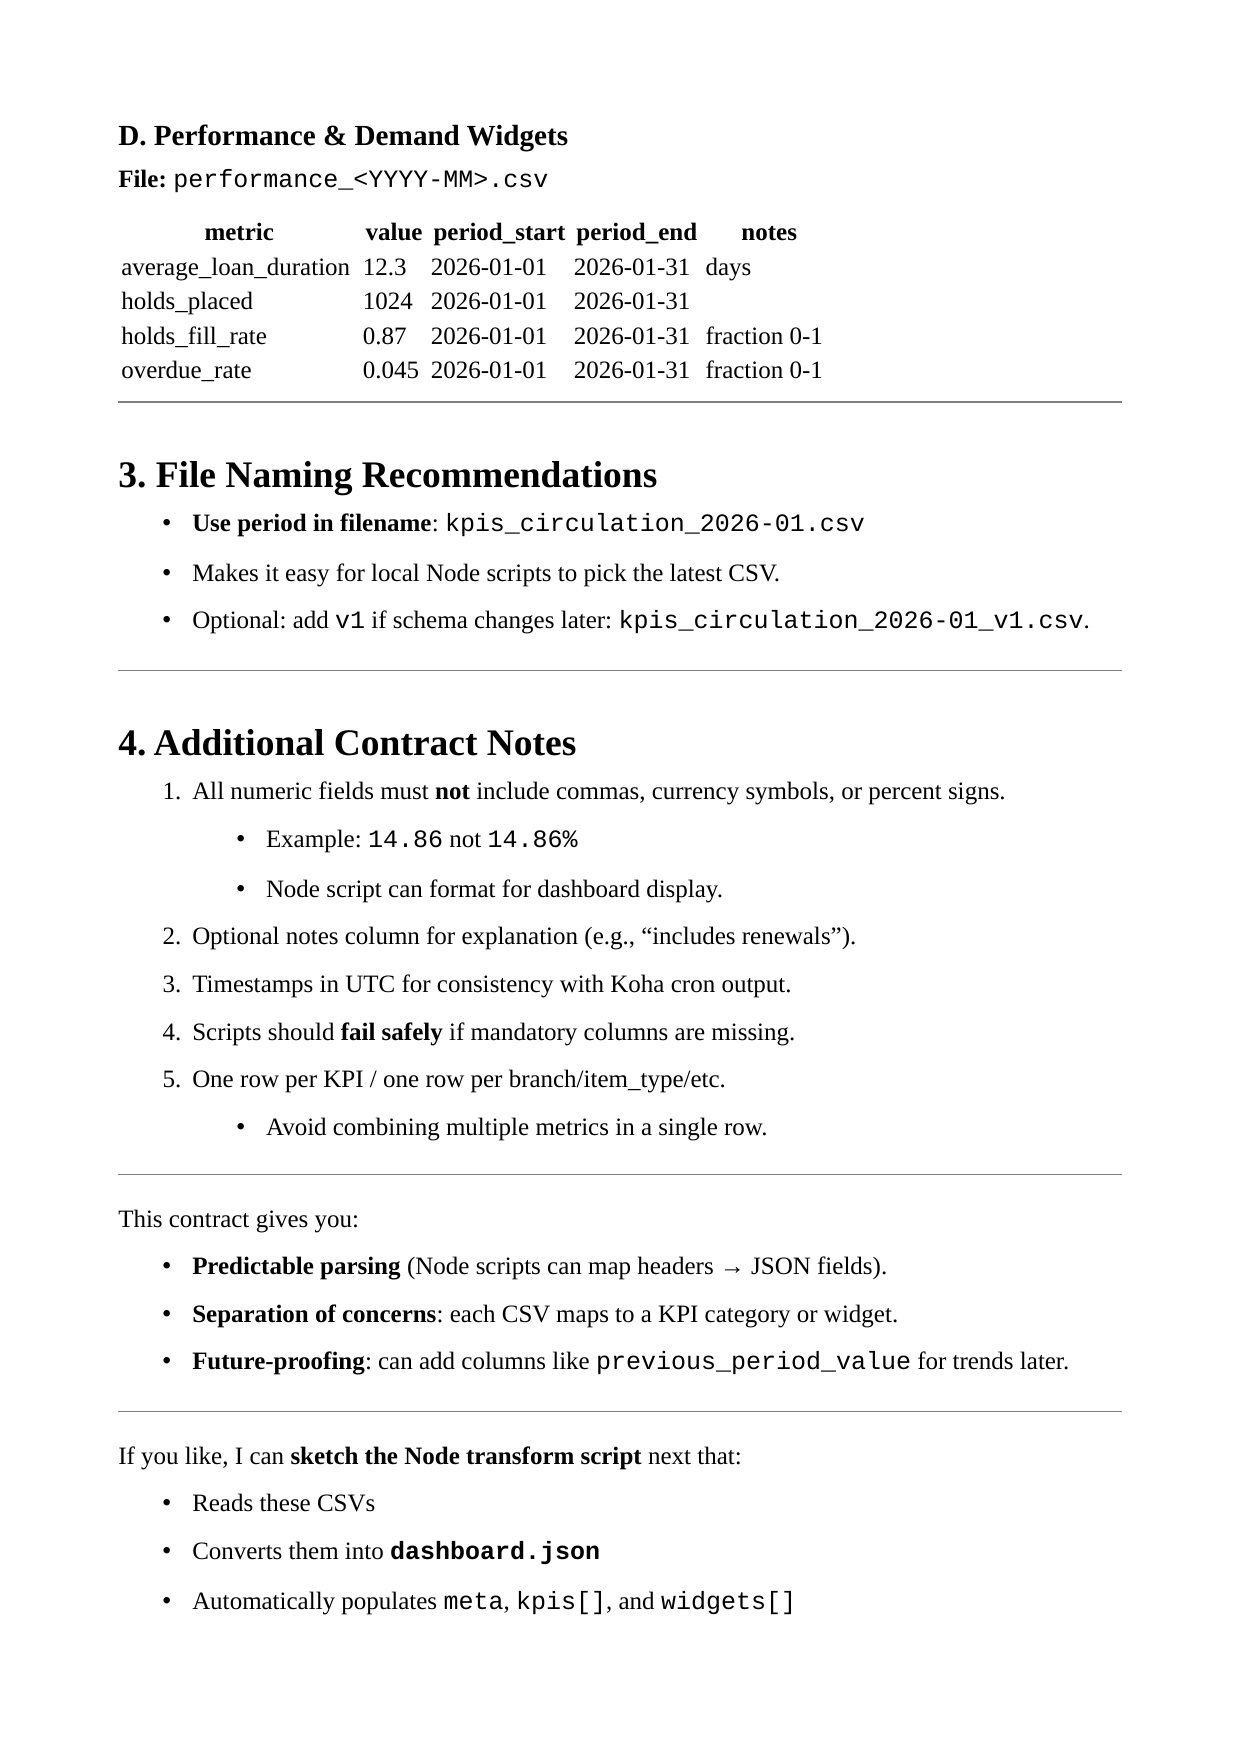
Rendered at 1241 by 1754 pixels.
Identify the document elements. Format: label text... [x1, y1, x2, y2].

list Reads these CSVs [162, 1488, 1122, 1517]
table_header metric [118, 214, 360, 249]
list Scripts should fail safely if mandatory columns are missing. [162, 1017, 1122, 1045]
table_cell holds_fill_rate [118, 318, 360, 352]
table_cell fraction 0-1 [703, 318, 835, 352]
table_header period_start [428, 214, 571, 249]
table_cell [703, 283, 835, 318]
table_cell 2026-01-31 [571, 353, 702, 387]
text This contract gives you: [118, 1204, 1122, 1232]
table_cell 2026-01-31 [571, 318, 702, 352]
table_cell fraction 0-1 [703, 353, 835, 387]
list Predictable parsing (Node scripts can map headers → JSON fields). [162, 1251, 1122, 1280]
table_cell 2026-01-01 [428, 353, 571, 387]
list Makes it easy for local Node scripts to pick the latest CSV. [162, 558, 1122, 587]
list All numeric fields must not include commas, currency symbols, or percent signs. [162, 776, 1122, 805]
table_header notes [703, 214, 835, 249]
subtitle 3. File Naming Recommendations [118, 452, 1122, 495]
list One row per KPI / one row per branch/item_type/etc. [162, 1064, 1122, 1093]
list Automatically populates meta, kpis[], and widgets[] [162, 1586, 1122, 1617]
table_cell overdue_rate [118, 353, 360, 387]
table_cell 1024 [360, 283, 428, 318]
list Separation of concerns: each CSV maps to a KPI category or widget. [162, 1299, 1122, 1328]
list Node script can format for dashboard display. [236, 874, 1122, 902]
list Optional: add v1 if schema changes later: kpis_circulation_2026-01_v1.csv. [162, 605, 1122, 636]
list Future-proofing: can add columns like previous_period_value for trends later. [162, 1346, 1122, 1377]
text File: performance_<YYYY-MM>.csv [118, 164, 1122, 195]
table_header value [360, 214, 428, 249]
list Optional notes column for explanation (e.g., “includes renewals”). [162, 921, 1122, 950]
table_cell 2026-01-01 [428, 283, 571, 318]
table_cell 2026-01-01 [428, 318, 571, 352]
table_cell holds_placed [118, 283, 360, 318]
subtitle 4. Additional Contract Notes [118, 721, 1122, 764]
table_cell average_loan_duration [118, 249, 360, 283]
table_cell 2026-01-01 [428, 249, 571, 283]
list Avoid combining multiple metrics in a single row. [236, 1112, 1122, 1141]
text If you like, I can sketch the Node transform script next that: [118, 1441, 1122, 1469]
list Timestamps in UTC for consistency with Koha cron output. [162, 969, 1122, 998]
list Converts them into dashboard.json [162, 1536, 1122, 1567]
subtitle D. Performance & Demand Widgets [118, 118, 1122, 152]
table_cell 12.3 [360, 249, 428, 283]
table_cell 0.87 [360, 318, 428, 352]
table_cell 0.045 [360, 353, 428, 387]
table_cell 2026-01-31 [571, 283, 702, 318]
list Example: 14.86 not 14.86% [236, 824, 1122, 854]
table_header period_end [571, 214, 702, 249]
list Use period in filename: kpis_circulation_2026-01.csv [162, 508, 1122, 539]
table_cell 2026-01-31 [571, 249, 702, 283]
table_cell days [703, 249, 835, 283]
